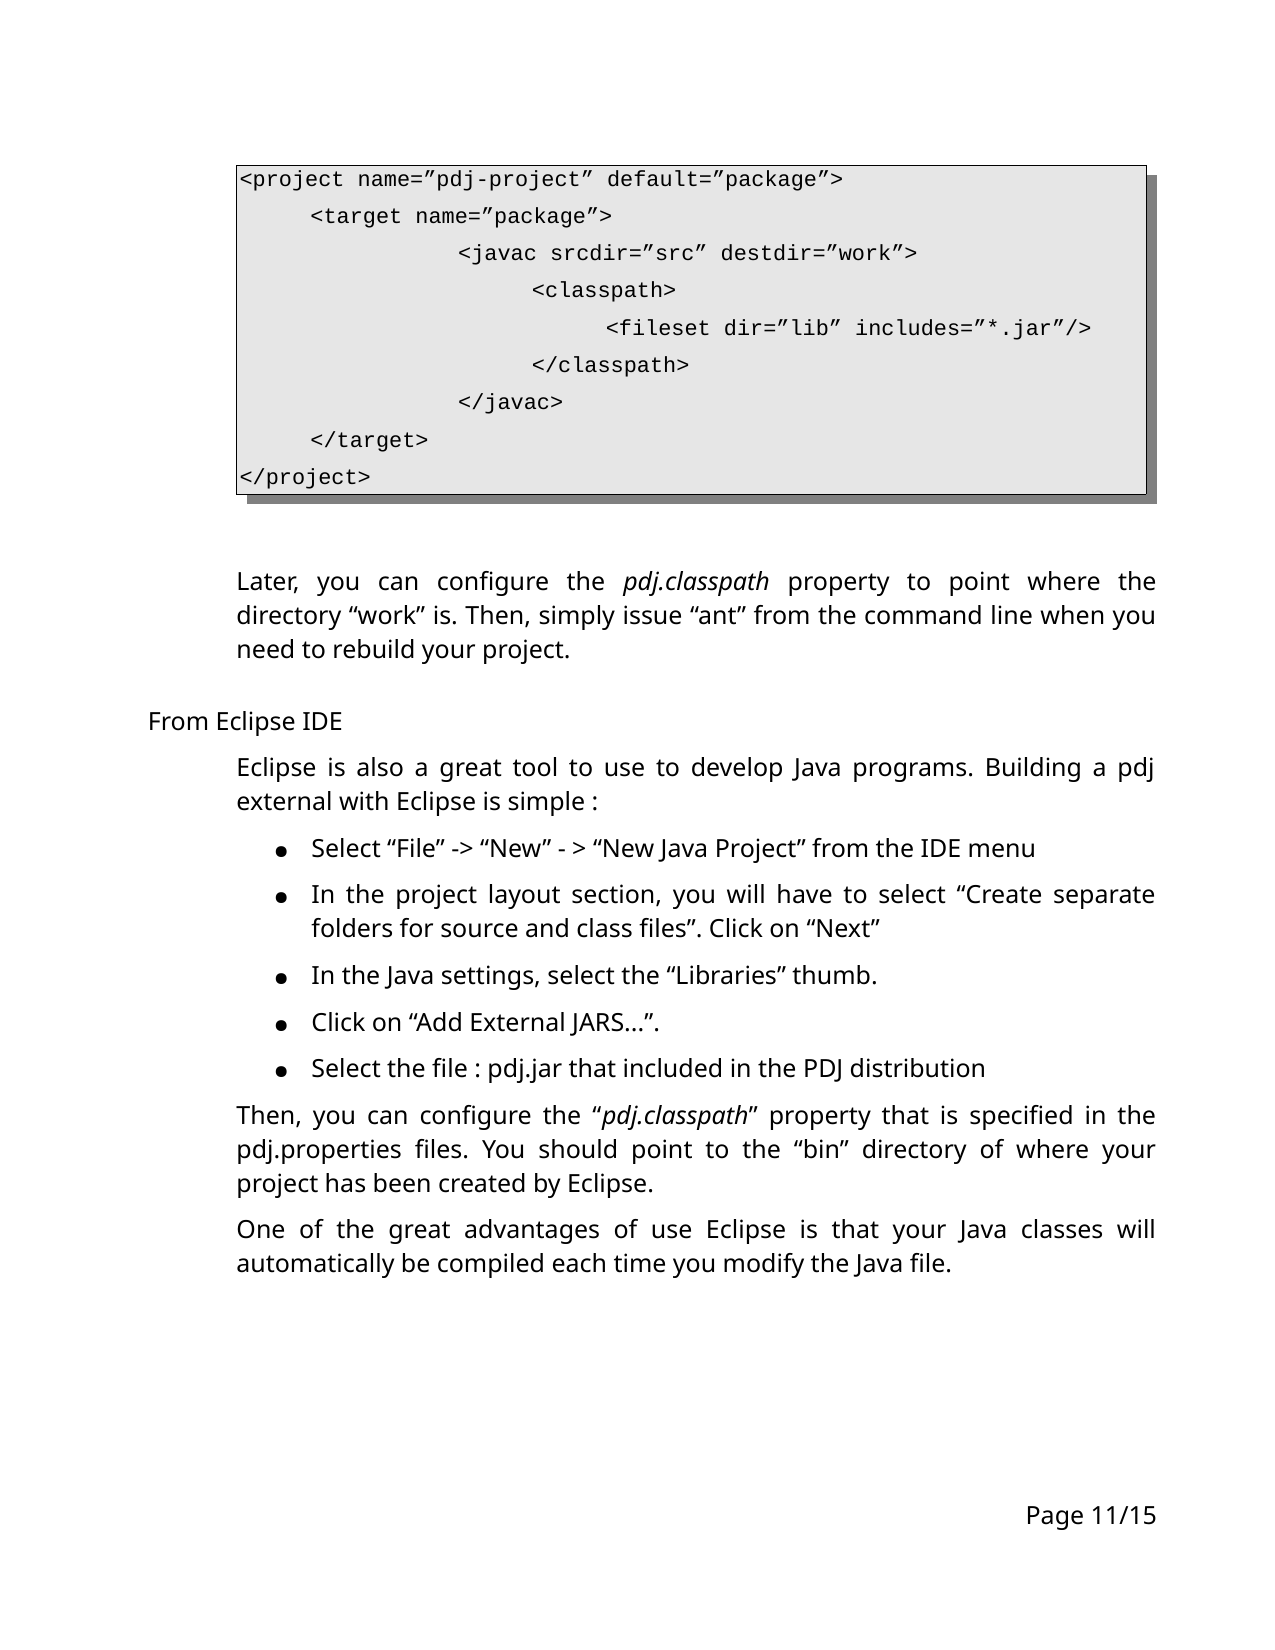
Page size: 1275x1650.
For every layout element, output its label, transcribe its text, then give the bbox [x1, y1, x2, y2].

text </target> [237, 426, 1146, 453]
text <fileset dir=”lib” includes=”*.jar”/> [237, 314, 1146, 342]
subtitle From Eclipse IDE [148, 703, 1157, 737]
list In the Java settings, select the “Libraries” thumb. [274, 958, 1157, 992]
list Click on “Add External JARS...”. [274, 1004, 1157, 1038]
text <target name=”package”> [237, 202, 1146, 230]
text Later, you can configure the pdj.classpath property to point where the directory “work” is. Then, simply issue “ant” from the command line when you need to rebuild your project. [236, 563, 1157, 666]
text <classpath> [237, 277, 1146, 304]
list Select the file : pdj.jar that included in the PDJ distribution [274, 1051, 1157, 1085]
text </classpath> [237, 351, 1146, 379]
text </project> [237, 463, 1146, 494]
text One of the great advantages of use Eclipse is that your Java classes will automatically be compiled each time you modify the Java file. [236, 1212, 1157, 1280]
list Select “File” -> “New” - > “New Java Project” from the IDE menu [274, 830, 1157, 864]
list In the project layout section, you will have to select “Create separate folders for source and class files”. Click on “Next” [274, 877, 1157, 945]
text Then, you can configure the “pdj.classpath” property that is specified in the pdj.properties files. You should point to the “bin” directory of where your project has been created by Eclipse. [236, 1097, 1157, 1199]
text <javac srcdir=”src” destdir=”work”> [237, 239, 1146, 267]
text </javac> [237, 388, 1146, 416]
text <project name=”pdj-project” default=”package”> [237, 166, 1146, 192]
text Eclipse is also a great tool to use to develop Java programs. Building a pdj external with Eclipse is simple : [236, 750, 1157, 818]
